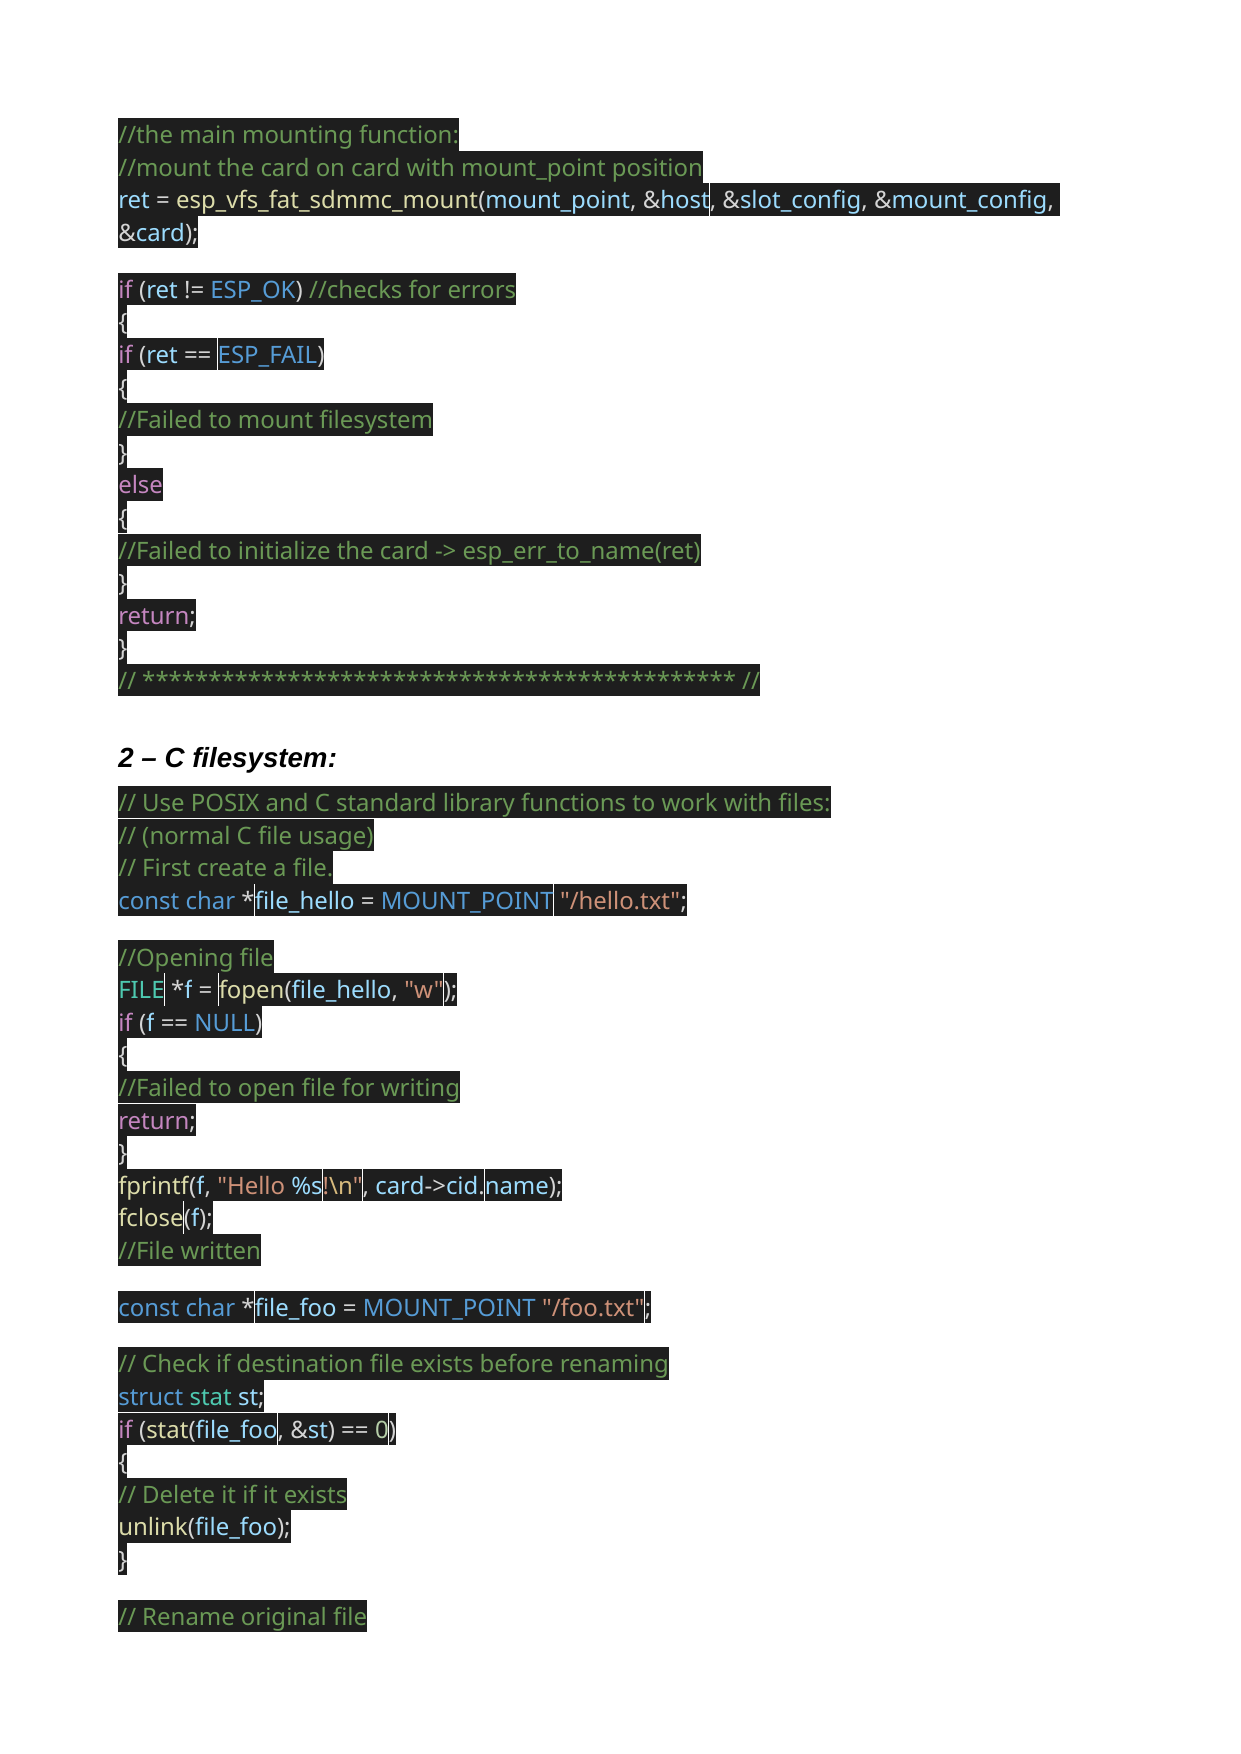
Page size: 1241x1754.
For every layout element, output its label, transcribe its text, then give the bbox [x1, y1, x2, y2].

text //Failed to initialize the card -> esp_err_to_name(ret) [118, 533, 1122, 566]
text const char *file_hello = MOUNT_POINT "/hello.txt"; [118, 884, 1122, 916]
text // Use POSIX and C standard library functions to work with files: [118, 786, 1122, 818]
text ret = esp_vfs_fat_sdmmc_mount(mount_point, &host, &slot_config, &mount_config, &card); [118, 183, 1122, 248]
text //File written [118, 1234, 1122, 1266]
text } [118, 1136, 1122, 1169]
text return; [118, 1103, 1122, 1136]
text // (normal C file usage) [118, 818, 1122, 851]
text //the main mounting function: [118, 118, 1122, 151]
text fprintf(f, "Hello %s!\n", card->cid.name); [118, 1169, 1122, 1201]
text //Failed to mount filesystem [118, 403, 1122, 436]
text } [118, 436, 1122, 468]
text { [118, 1445, 1122, 1478]
text // Rename original file [118, 1599, 1122, 1632]
text if (ret == ESP_FAIL) [118, 338, 1122, 370]
text unlink(file_foo); [118, 1510, 1122, 1543]
text return; [118, 599, 1122, 631]
text // Delete it if it exists [118, 1478, 1122, 1510]
text // First create a file. [118, 851, 1122, 884]
text FILE *f = fopen(file_hello, "w"); [118, 973, 1122, 1006]
text const char *file_foo = MOUNT_POINT "/foo.txt"; [118, 1291, 1122, 1323]
text if (f == NULL) [118, 1006, 1122, 1038]
text { [118, 501, 1122, 533]
text //Failed to open file for writing [118, 1071, 1122, 1103]
text { [118, 1038, 1122, 1071]
text //Opening file [118, 940, 1122, 973]
text { [118, 305, 1122, 338]
text } [118, 1543, 1122, 1575]
text fclose(f); [118, 1201, 1122, 1234]
text if (ret != ESP_OK) //checks for errors [118, 273, 1122, 305]
text // Check if destination file exists before renaming [118, 1347, 1122, 1380]
text if (stat(file_foo, &st) == 0) [118, 1412, 1122, 1445]
text } [118, 631, 1122, 664]
subtitle 2 – C filesystem: [118, 742, 1122, 773]
text } [118, 566, 1122, 599]
text else [118, 468, 1122, 501]
text { [118, 370, 1122, 403]
text // ********************************************* // [118, 664, 1122, 696]
text //mount the card on card with mount_point position [118, 151, 1122, 183]
text struct stat st; [118, 1380, 1122, 1412]
